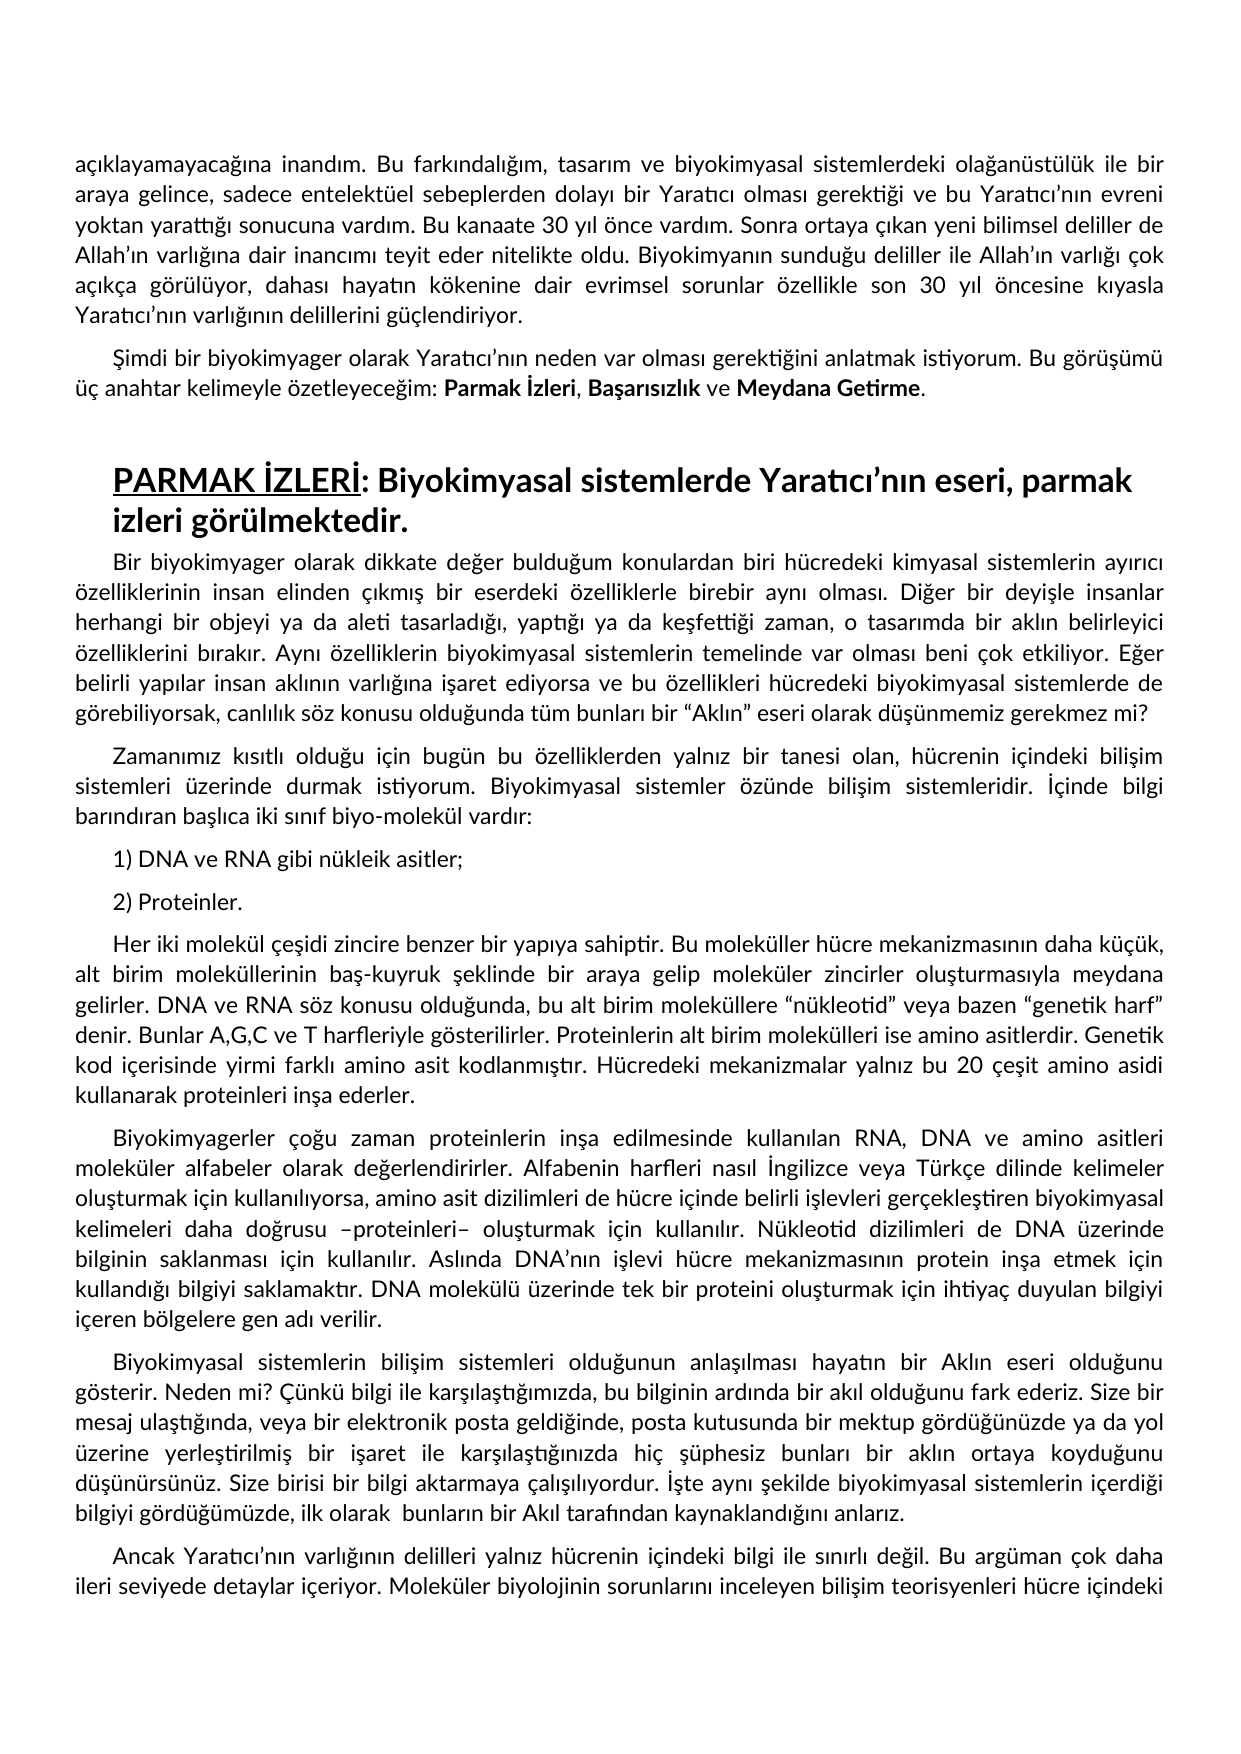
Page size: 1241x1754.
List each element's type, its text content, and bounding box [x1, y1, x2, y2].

text Zamanımız kısıtlı olduğu için bugün bu özelliklerden yalnız bir tanesi olan, hücrenin içindeki bilişim sistemleri üzerinde durmak istiyorum. Biyokimyasal sistemler özünde bilişim sistemleridir. İçinde bilgi barındıran başlıca iki sınıf biyo-molekül vardır: [75, 741, 1165, 829]
text Her iki molekül çeşidi zincire benzer bir yapıya sahiptir. Bu moleküller hücre mekanizmasının daha küçük, alt birim moleküllerinin baş-kuyruk şeklinde bir araya gelip moleküler zincirler oluşturmasıyla meydana gelirler. DNA ve RNA söz konusu olduğunda, bu alt birim moleküllere “nükleotid” veya bazen “genetik harf” denir. Bunlar A,G,C ve T harfleriyle gösterilirler. Proteinlerin alt birim molekülleri ise amino asitlerdir. Genetik kod içerisinde yirmi farklı amino asit kodlanmıştır. Hücredeki mekanizmalar yalnız bu 20 çeşit amino asidi kullanarak proteinleri inşa ederler. [75, 930, 1165, 1108]
text Biyokimyagerler çoğu zaman proteinlerin inşa edilmesinde kullanılan RNA, DNA ve amino asitleri moleküler alfabeler olarak değerlendirirler. Alfabenin harfleri nasıl İngilizce veya Türkçe dilinde kelimeler oluşturmak için kullanılıyorsa, amino asit dizilimleri de hücre içinde belirli işlevleri gerçekleştiren biyokimyasal kelimeleri daha doğrusu –proteinleri– oluşturmak için kullanılır. Nükleotid dizilimleri de DNA üzerinde bilginin saklanması için kullanılır. Aslında DNA’nın işlevi hücre mekanizmasının protein inşa etmek için kullandığı bilgiyi saklamaktır. DNA molekülü üzerinde tek bir proteini oluşturmak için ihtiyaç duyulan bilgiyi içeren bölgelere gen adı verilir. [75, 1124, 1165, 1332]
text Şimdi bir biyokimyager olarak Yaratıcı’nın neden var olması gerektiğini anlatmak istiyorum. Bu görüşümü üç anahtar kelimeyle özetleyeceğim: Parmak İzleri, Başarısızlık ve Meydana Getirme. [75, 344, 1165, 401]
subtitle PARMAK İZLERİ: Biyokimyasal sistemlerde Yaratıcı’nın eseri, parmak izleri görülmektedir. [112, 459, 1165, 539]
text 2) Proteinler. [75, 887, 1165, 915]
text açıklayamayacağına inandım. Bu farkındalığım, tasarım ve biyokimyasal sistemlerdeki olağanüstülük ile bir araya gelince, sadece entelektüel sebeplerden dolayı bir Yaratıcı olması gerektiği ve bu Yaratıcı’nın evreni yoktan yarattığı sonucuna vardım. Bu kanaate 30 yıl önce vardım. Sonra ortaya çıkan yeni bilimsel deliller de Allah’ın varlığına dair inancımı teyit eder nitelikte oldu. Biyokimyanın sunduğu deliller ile Allah’ın varlığı çok açıkça görülüyor, dahası hayatın kökenine dair evrimsel sorunlar özellikle son 30 yıl öncesine kıyasla Yaratıcı’nın varlığının delillerini güçlendiriyor. [75, 150, 1165, 328]
text Biyokimyasal sistemlerin bilişim sistemleri olduğunun anlaşılması hayatın bir Aklın eseri olduğunu gösterir. Neden mi? Çünkü bilgi ile karşılaştığımızda, bu bilginin ardında bir akıl olduğunu fark ederiz. Size bir mesaj ulaştığında, veya bir elektronik posta geldiğinde, posta kutusunda bir mektup gördüğünüzde ya da yol üzerine yerleştirilmiş bir işaret ile karşılaştığınızda hiç şüphesiz bunları bir aklın ortaya koyduğunu düşünürsünüz. Size birisi bir bilgi aktarmaya çalışılıyordur. İşte aynı şekilde biyokimyasal sistemlerin içerdiği bilgiyi gördüğümüzde, ilk olarak bunların bir Akıl tarafından kaynaklandığını anlarız. [75, 1348, 1165, 1526]
text Bir biyokimyager olarak dikkate değer bulduğum konulardan biri hücredeki kimyasal sistemlerin ayırıcı özelliklerinin insan elinden çıkmış bir eserdeki özelliklerle birebir aynı olması. Diğer bir deyişle insanlar herhangi bir objeyi ya da aleti tasarladığı, yaptığı ya da keşfettiği zaman, o tasarımda bir aklın belirleyici özelliklerini bırakır. Aynı özelliklerin biyokimyasal sistemlerin temelinde var olması beni çok etkiliyor. Eğer belirli yapılar insan aklının varlığına işaret ediyorsa ve bu özellikleri hücredeki biyokimyasal sistemlerde de görebiliyorsak, canlılık söz konusu olduğunda tüm bunları bir “Aklın” eseri olarak düşünmemiz gerekmez mi? [75, 548, 1165, 726]
text 1) DNA ve RNA gibi nükleik asitler; [75, 844, 1165, 872]
text Ancak Yaratıcı’nın varlığının delilleri yalnız hücrenin içindeki bilgi ile sınırlı değil. Bu argüman çok daha ileri seviyede detaylar içeriyor. Moleküler biyolojinin sorunlarını inceleyen bilişim teorisyenleri hücre içindeki [75, 1541, 1165, 1599]
